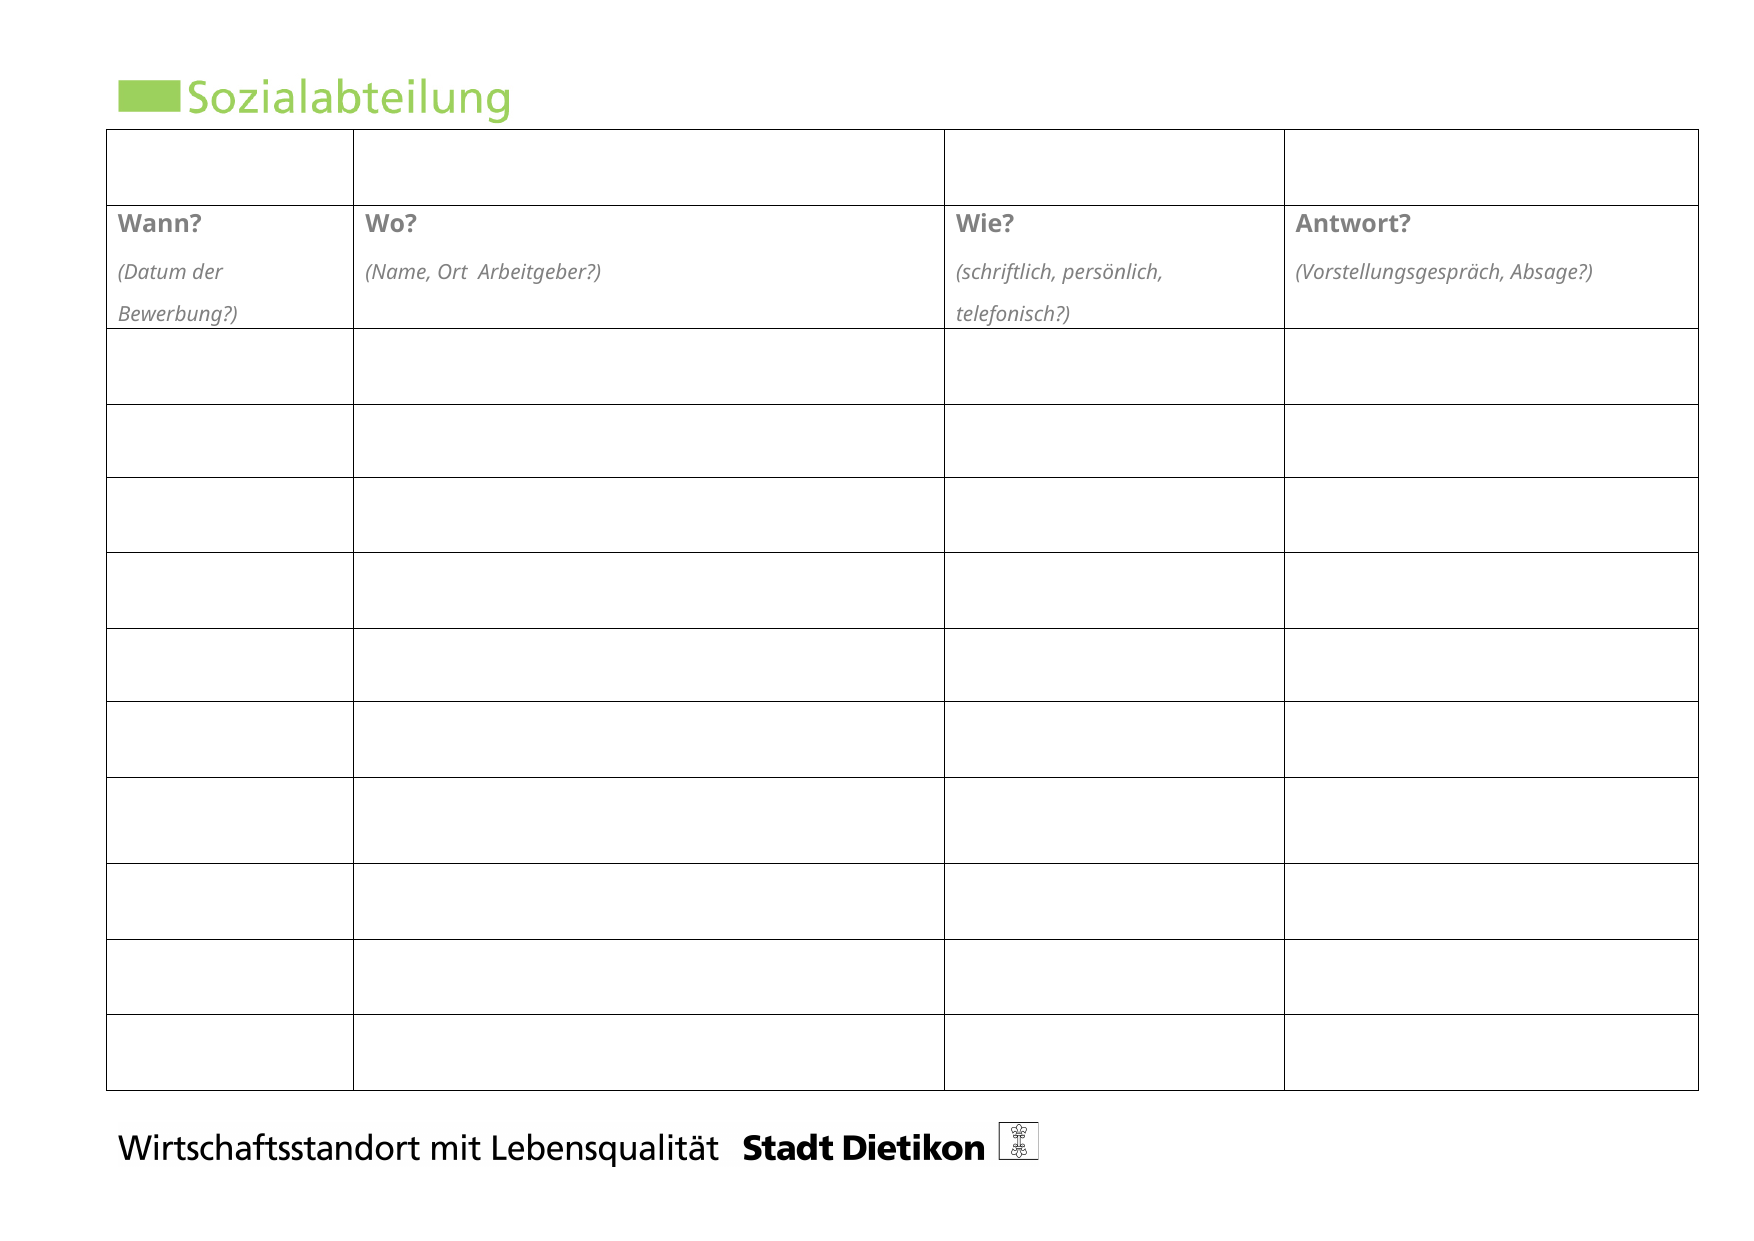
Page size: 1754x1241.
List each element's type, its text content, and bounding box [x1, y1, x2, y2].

table_cell [1285, 478, 1698, 552]
table_cell [945, 702, 1284, 777]
table_cell [107, 130, 353, 205]
table_cell [1285, 629, 1698, 701]
table_cell Wie? (schriftlich, persönlich, telefonisch?) [945, 206, 1284, 328]
table_cell Antwort? (Vorstellungsgespräch, Absage?) [1285, 206, 1698, 328]
table_cell [1285, 130, 1698, 205]
table_cell [945, 329, 1284, 403]
table_cell [107, 702, 353, 777]
table_cell [107, 940, 353, 1014]
table_cell [1285, 940, 1698, 1014]
table_cell [107, 864, 353, 939]
table_cell [107, 553, 353, 628]
table_cell [107, 478, 353, 552]
picture [118, 73, 617, 129]
table_cell Wann? (Datum der Bewerbung?) [107, 206, 353, 328]
table_cell [107, 629, 353, 701]
table_cell [1285, 702, 1698, 777]
table_cell Wo? (Name, Ort Arbeitgeber?) [354, 206, 944, 328]
table_cell [945, 940, 1284, 1014]
table_cell [354, 702, 944, 777]
table_cell [1285, 864, 1698, 939]
table_cell [354, 629, 944, 701]
table_cell [354, 478, 944, 552]
table_cell [1285, 1015, 1698, 1090]
table_cell [945, 778, 1284, 863]
table_cell [1285, 329, 1698, 403]
table_cell [945, 405, 1284, 477]
table_cell [354, 553, 944, 628]
table_cell [1285, 778, 1698, 863]
table_cell [354, 329, 944, 403]
table_cell [945, 629, 1284, 701]
table_cell [107, 405, 353, 477]
table_cell [354, 940, 944, 1014]
table_cell [354, 130, 944, 205]
table_cell [1285, 405, 1698, 477]
table_cell [945, 553, 1284, 628]
table_cell [945, 478, 1284, 552]
table_cell [354, 1015, 944, 1090]
table_cell [107, 1015, 353, 1090]
picture [118, 1122, 1039, 1167]
table_cell [354, 405, 944, 477]
table_cell [107, 778, 353, 863]
table_cell [354, 778, 944, 863]
table_cell [945, 1015, 1284, 1090]
table_cell [1285, 553, 1698, 628]
table_cell [945, 864, 1284, 939]
table_cell [107, 329, 353, 403]
table_cell [945, 130, 1284, 205]
table_cell [354, 864, 944, 939]
